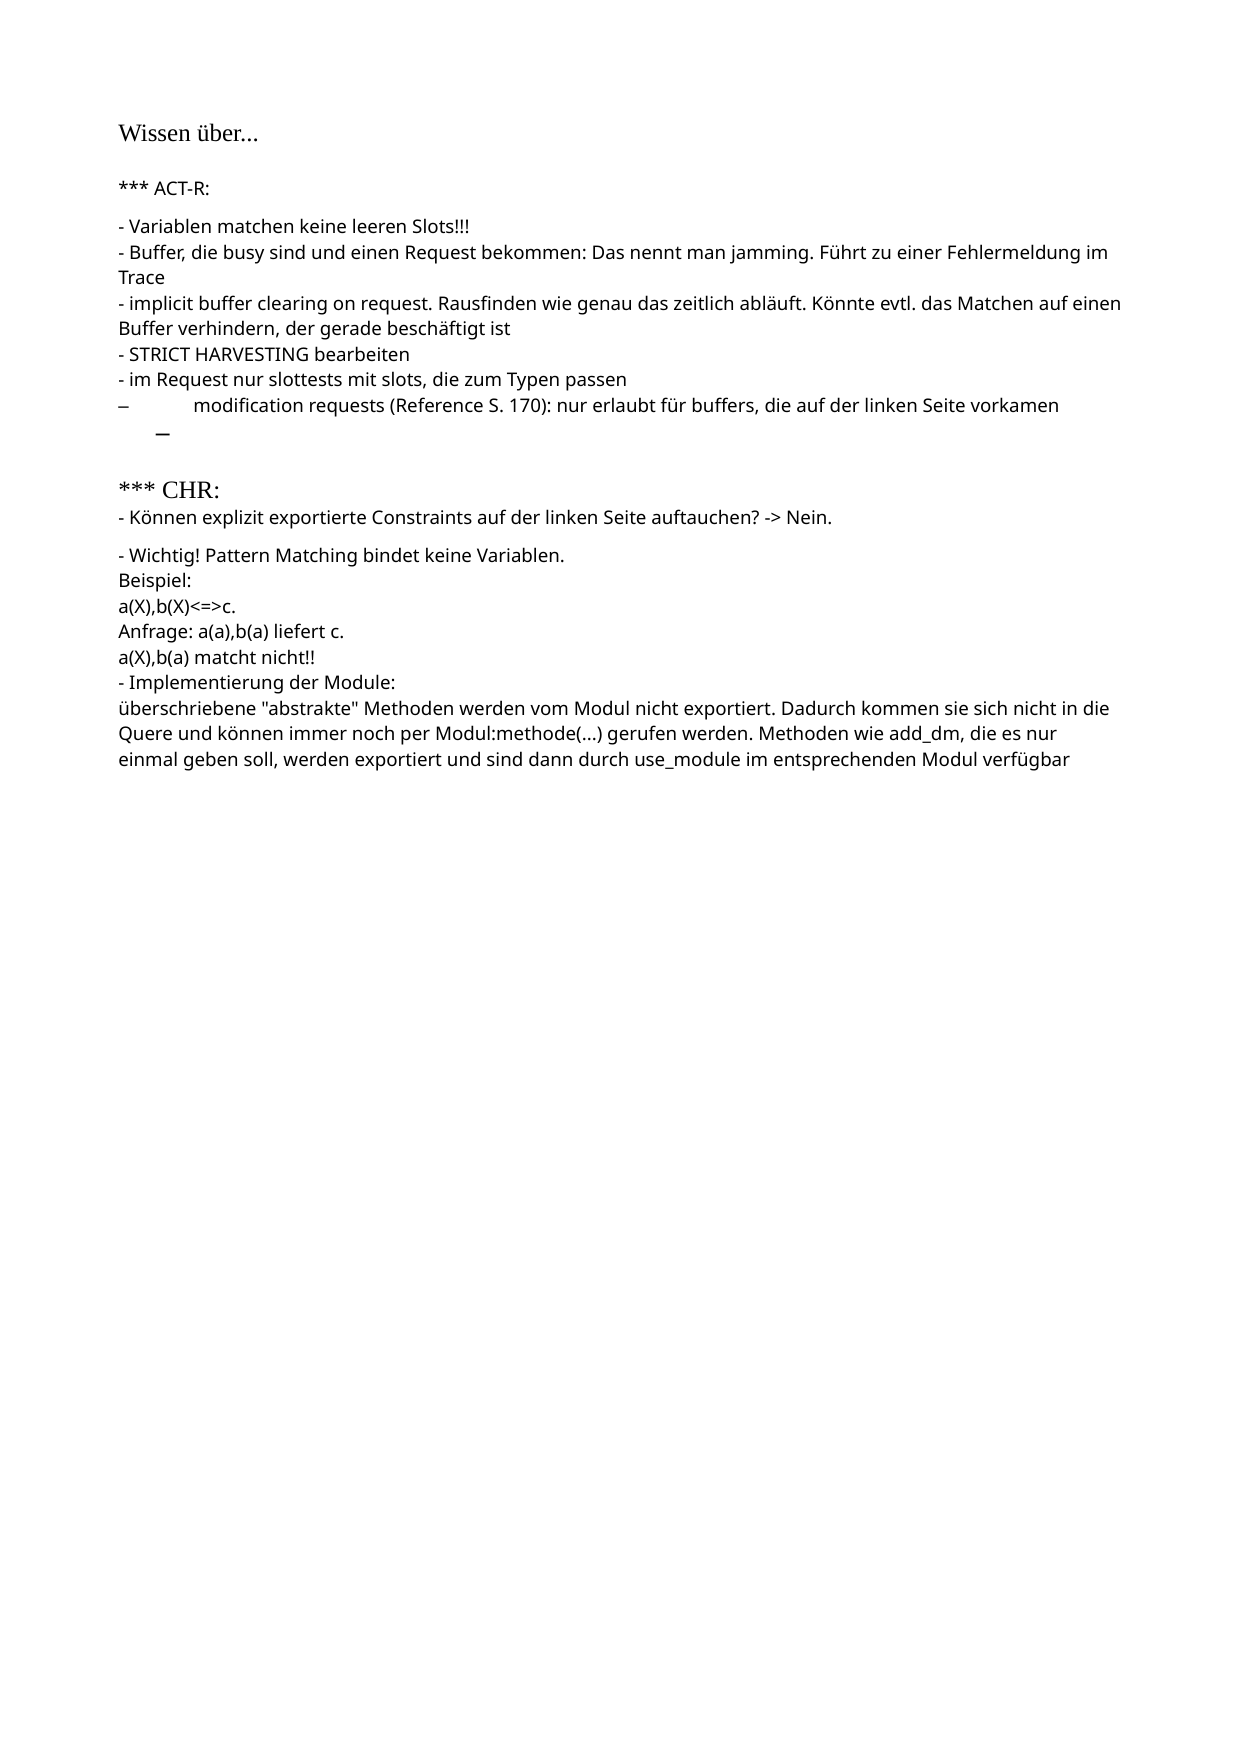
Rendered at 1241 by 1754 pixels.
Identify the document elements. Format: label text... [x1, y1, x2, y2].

text - Wichtig! Pattern Matching bindet keine Variablen. [118, 542, 1122, 568]
text - Variablen matchen keine leeren Slots!!! [118, 214, 1122, 239]
text - Können explizit exportierte Constraints auf der linken Seite auftauchen? -> Nein. [118, 504, 1122, 529]
text *** CHR: [118, 475, 1122, 504]
text Beispiel: [118, 568, 1122, 593]
text Anfrage: a(a),b(a) liefert c. [118, 619, 1122, 644]
text - STRICT HARVESTING bearbeiten [118, 341, 1122, 367]
text - im Request nur slottests mit slots, die zum Typen passen [118, 367, 1122, 392]
text Wissen über... [118, 118, 1122, 147]
list modification requests (Reference S. 170): nur erlaubt für buffers, die auf der linken Seite vorkamen [118, 392, 1122, 418]
text - implicit buffer clearing on request. Rausfinden wie genau das zeitlich abläuft. Könnte evtl. das Matchen auf einen Buffer verhindern, der gerade beschäftigt ist [118, 290, 1122, 341]
text - Buffer, die busy sind und einen Request bekommen: Das nennt man jamming. Führt zu einer Fehlermeldung im Trace [118, 239, 1122, 290]
text a(X),b(X)<=>c. [118, 593, 1122, 619]
text a(X),b(a) matcht nicht!! [118, 644, 1122, 670]
text - Implementierung der Module: [118, 670, 1122, 695]
text *** ACT-R: [118, 176, 1122, 201]
text überschriebene "abstrakte" Methoden werden vom Modul nicht exportiert. Dadurch kommen sie sich nicht in die Quere und können immer noch per Modul:methode(...) gerufen werden. Methoden wie add_dm, die es nur einmal geben soll, werden exportiert und sind dann durch use_module im entsprechenden Modul verfügbar [118, 695, 1122, 772]
